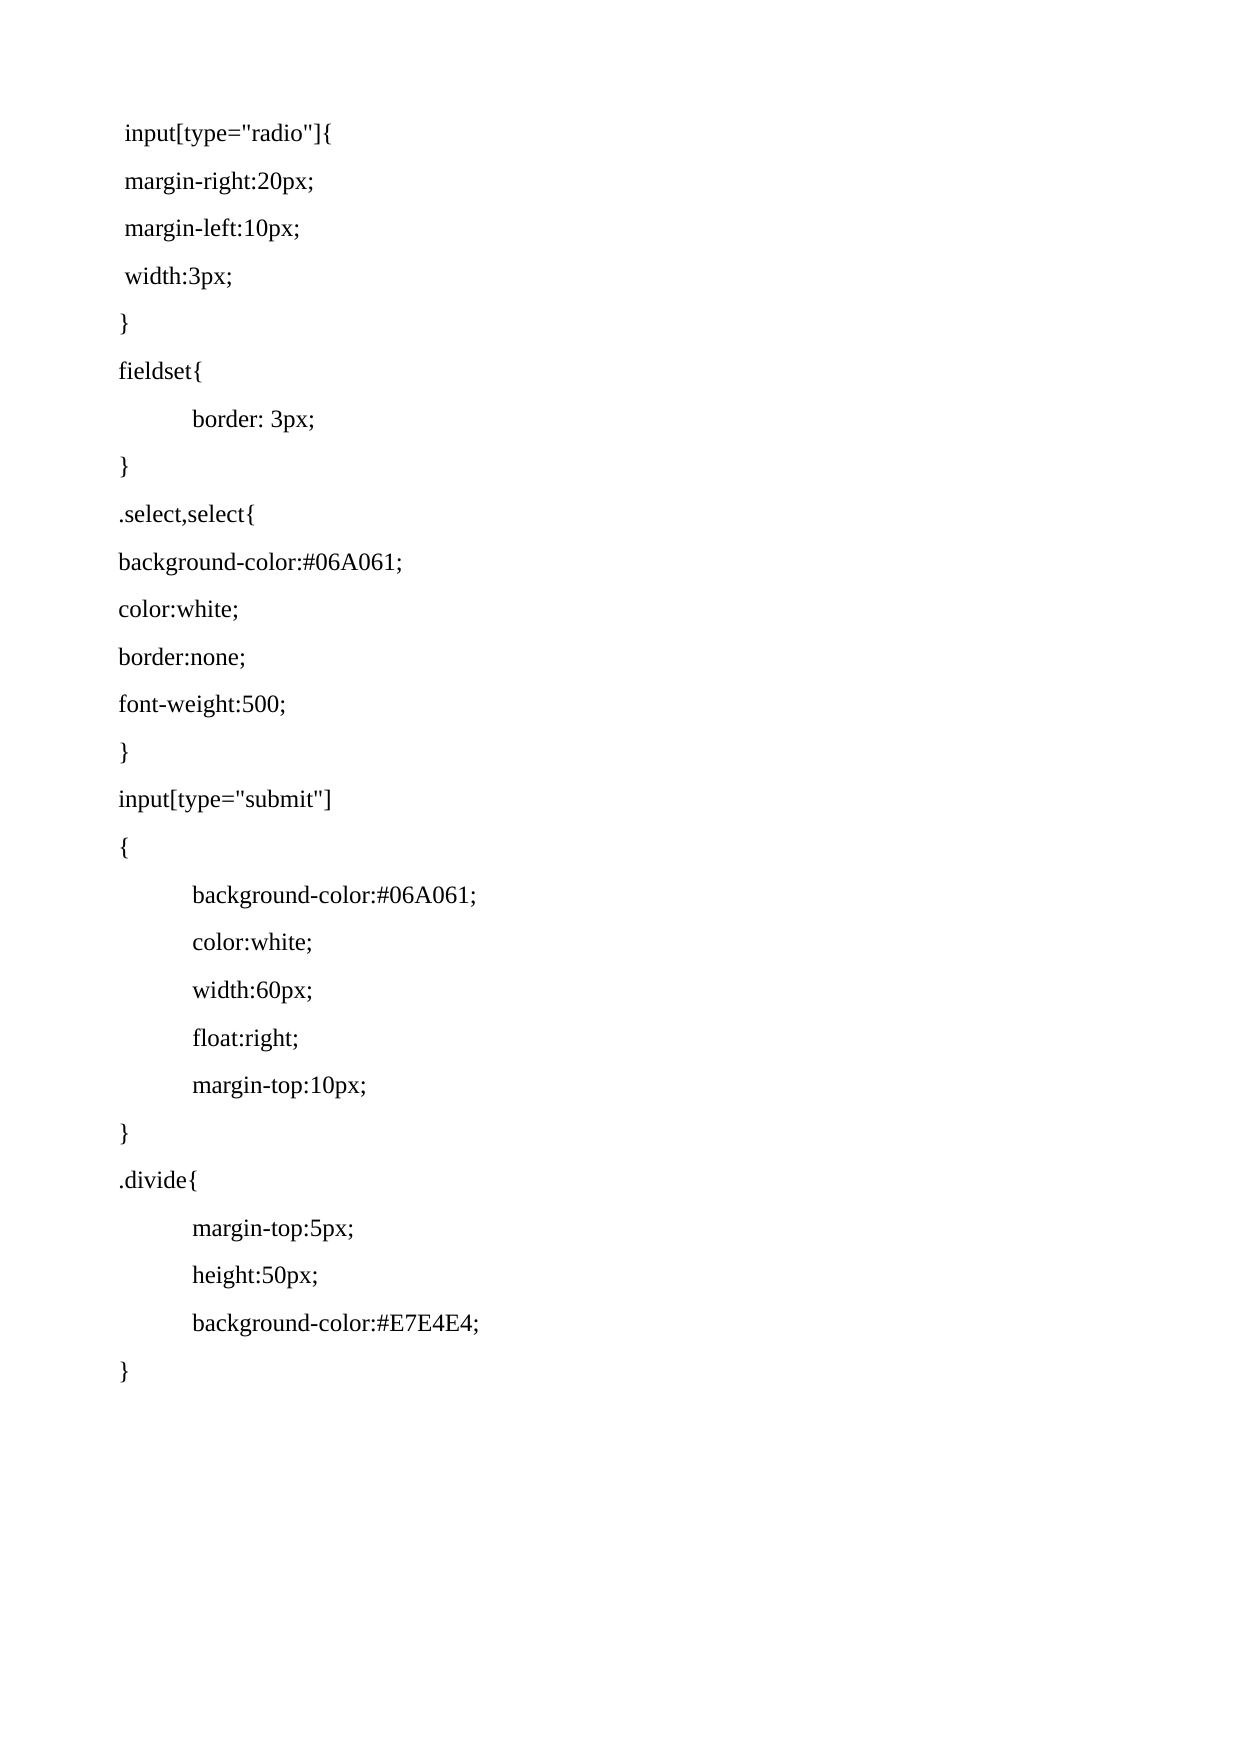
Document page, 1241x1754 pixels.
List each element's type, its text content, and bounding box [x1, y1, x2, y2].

text background-color:#E7E4E4; [118, 1308, 1122, 1337]
text margin-top:10px; [118, 1070, 1122, 1099]
text input[type="submit"] [118, 784, 1122, 813]
text input[type="radio"]{ [118, 118, 1122, 147]
text } [118, 1118, 1122, 1147]
text font-weight:500; [118, 689, 1122, 718]
text margin-top:5px; [118, 1213, 1122, 1242]
text color:white; [118, 927, 1122, 956]
text } [118, 1356, 1122, 1384]
text background-color:#06A061; [118, 880, 1122, 908]
text width:60px; [118, 975, 1122, 1004]
text } [118, 451, 1122, 480]
text .select,select{ [118, 499, 1122, 528]
text margin-right:20px; [118, 166, 1122, 194]
text border:none; [118, 642, 1122, 671]
text { [118, 832, 1122, 861]
text margin-left:10px; [118, 213, 1122, 242]
text } [118, 737, 1122, 766]
text } [118, 308, 1122, 337]
text border: 3px; [118, 404, 1122, 432]
text fieldset{ [118, 356, 1122, 385]
text .divide{ [118, 1165, 1122, 1194]
text float:right; [118, 1023, 1122, 1051]
text width:3px; [118, 261, 1122, 290]
text height:50px; [118, 1261, 1122, 1289]
text background-color:#06A061; [118, 547, 1122, 575]
text color:white; [118, 594, 1122, 623]
